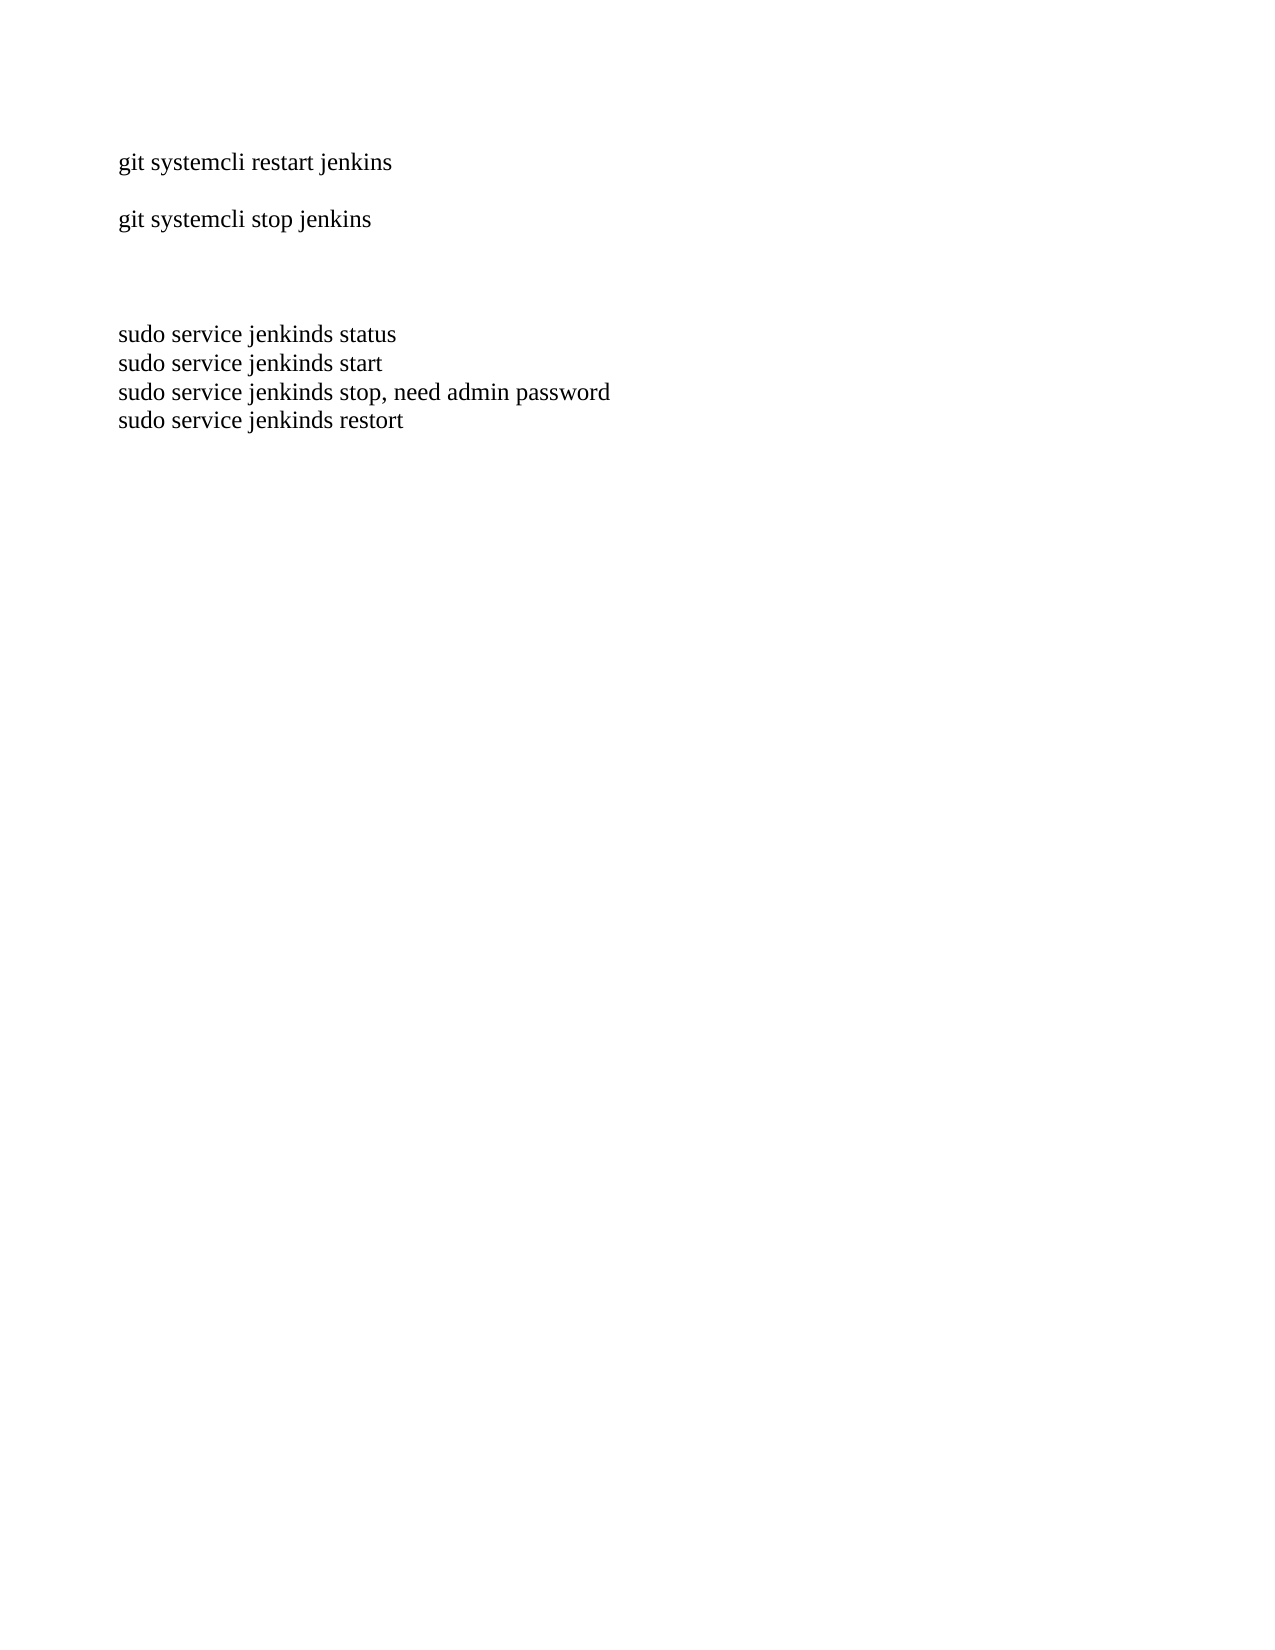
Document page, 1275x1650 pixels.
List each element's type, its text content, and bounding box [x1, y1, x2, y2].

text sudo service jenkinds stop, need admin password [118, 377, 1157, 406]
text git systemcli stop jenkins [118, 204, 1157, 233]
text sudo service jenkinds start [118, 348, 1157, 377]
text git systemcli restart jenkins [118, 147, 1157, 176]
text sudo service jenkinds restort [118, 406, 1157, 434]
text sudo service jenkinds status [118, 319, 1157, 348]
